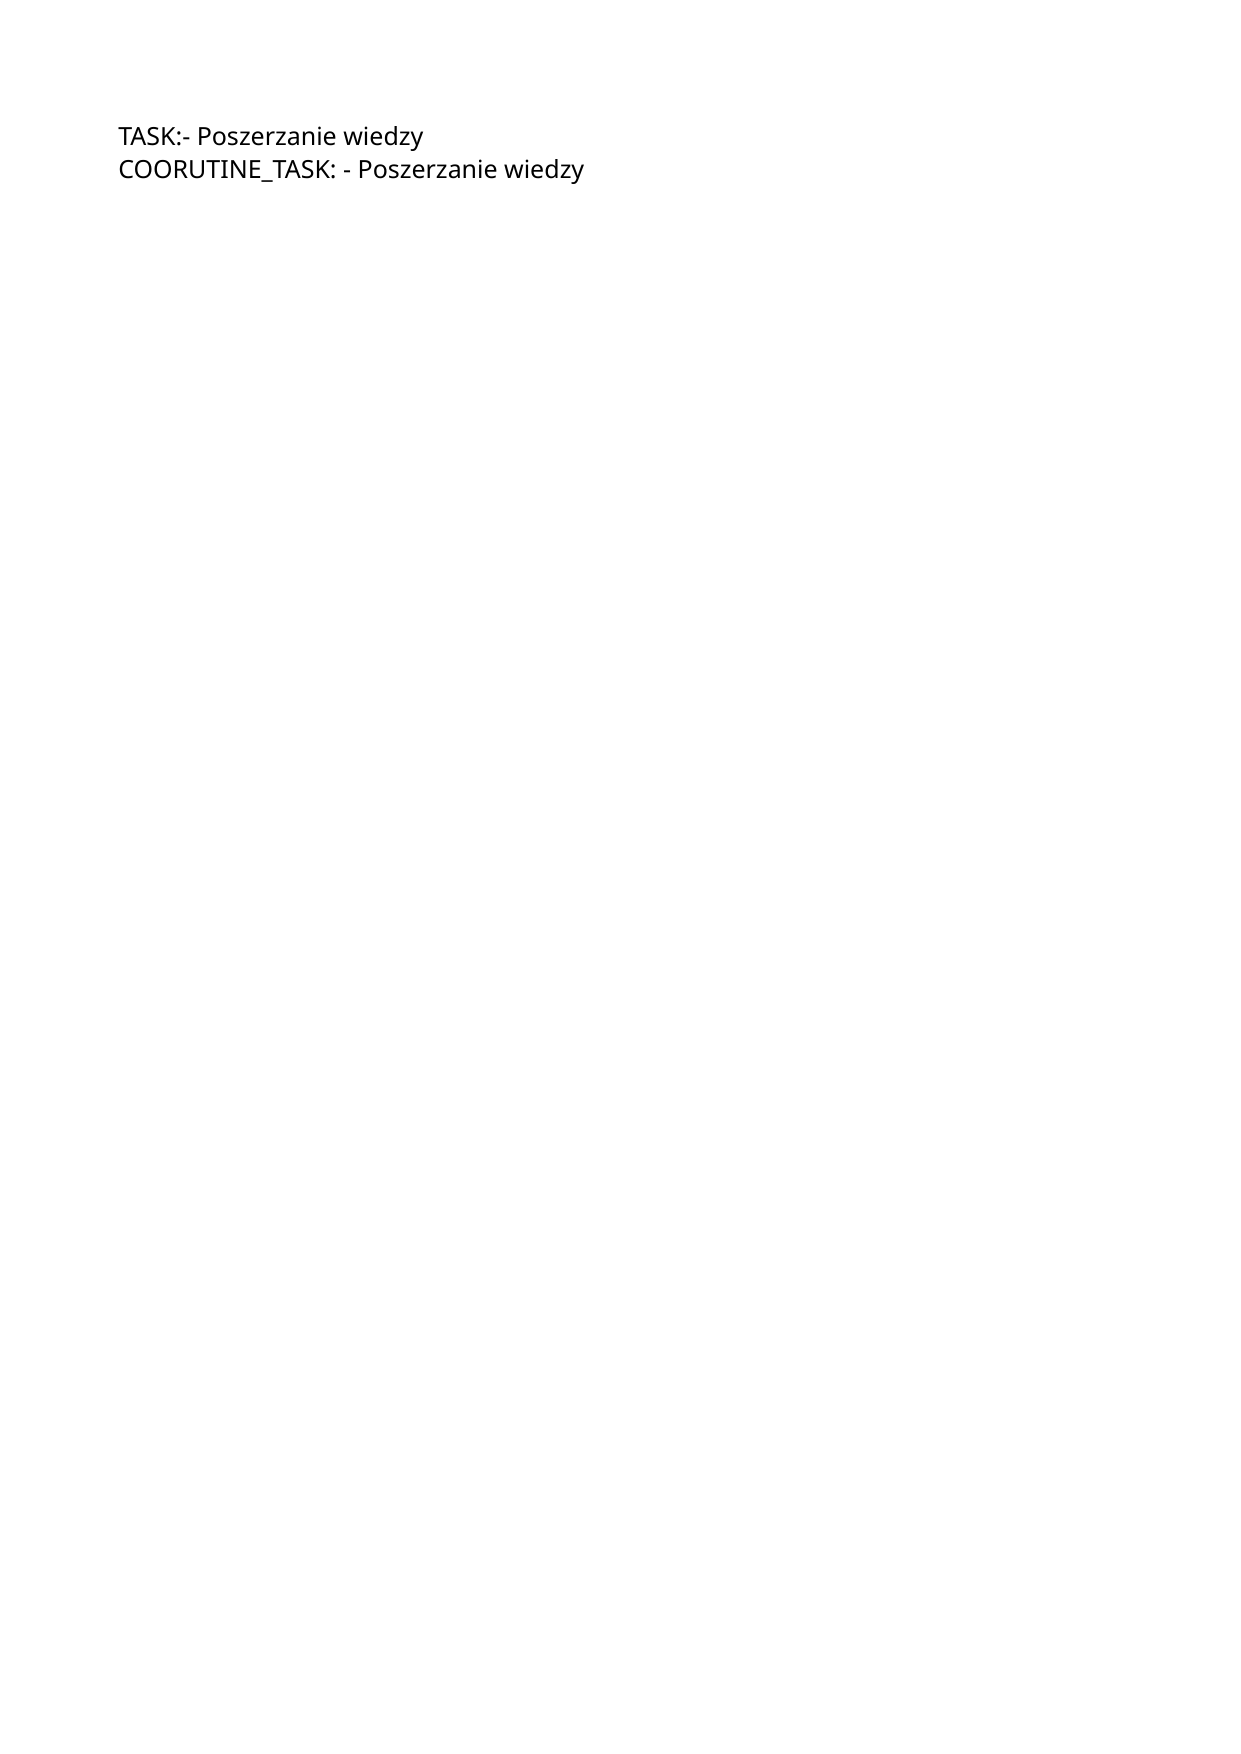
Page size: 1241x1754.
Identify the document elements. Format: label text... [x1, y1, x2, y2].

text TASK:- Poszerzanie wiedzy [118, 118, 1122, 152]
text COORUTINE_TASK: - Poszerzanie wiedzy [118, 152, 1122, 186]
